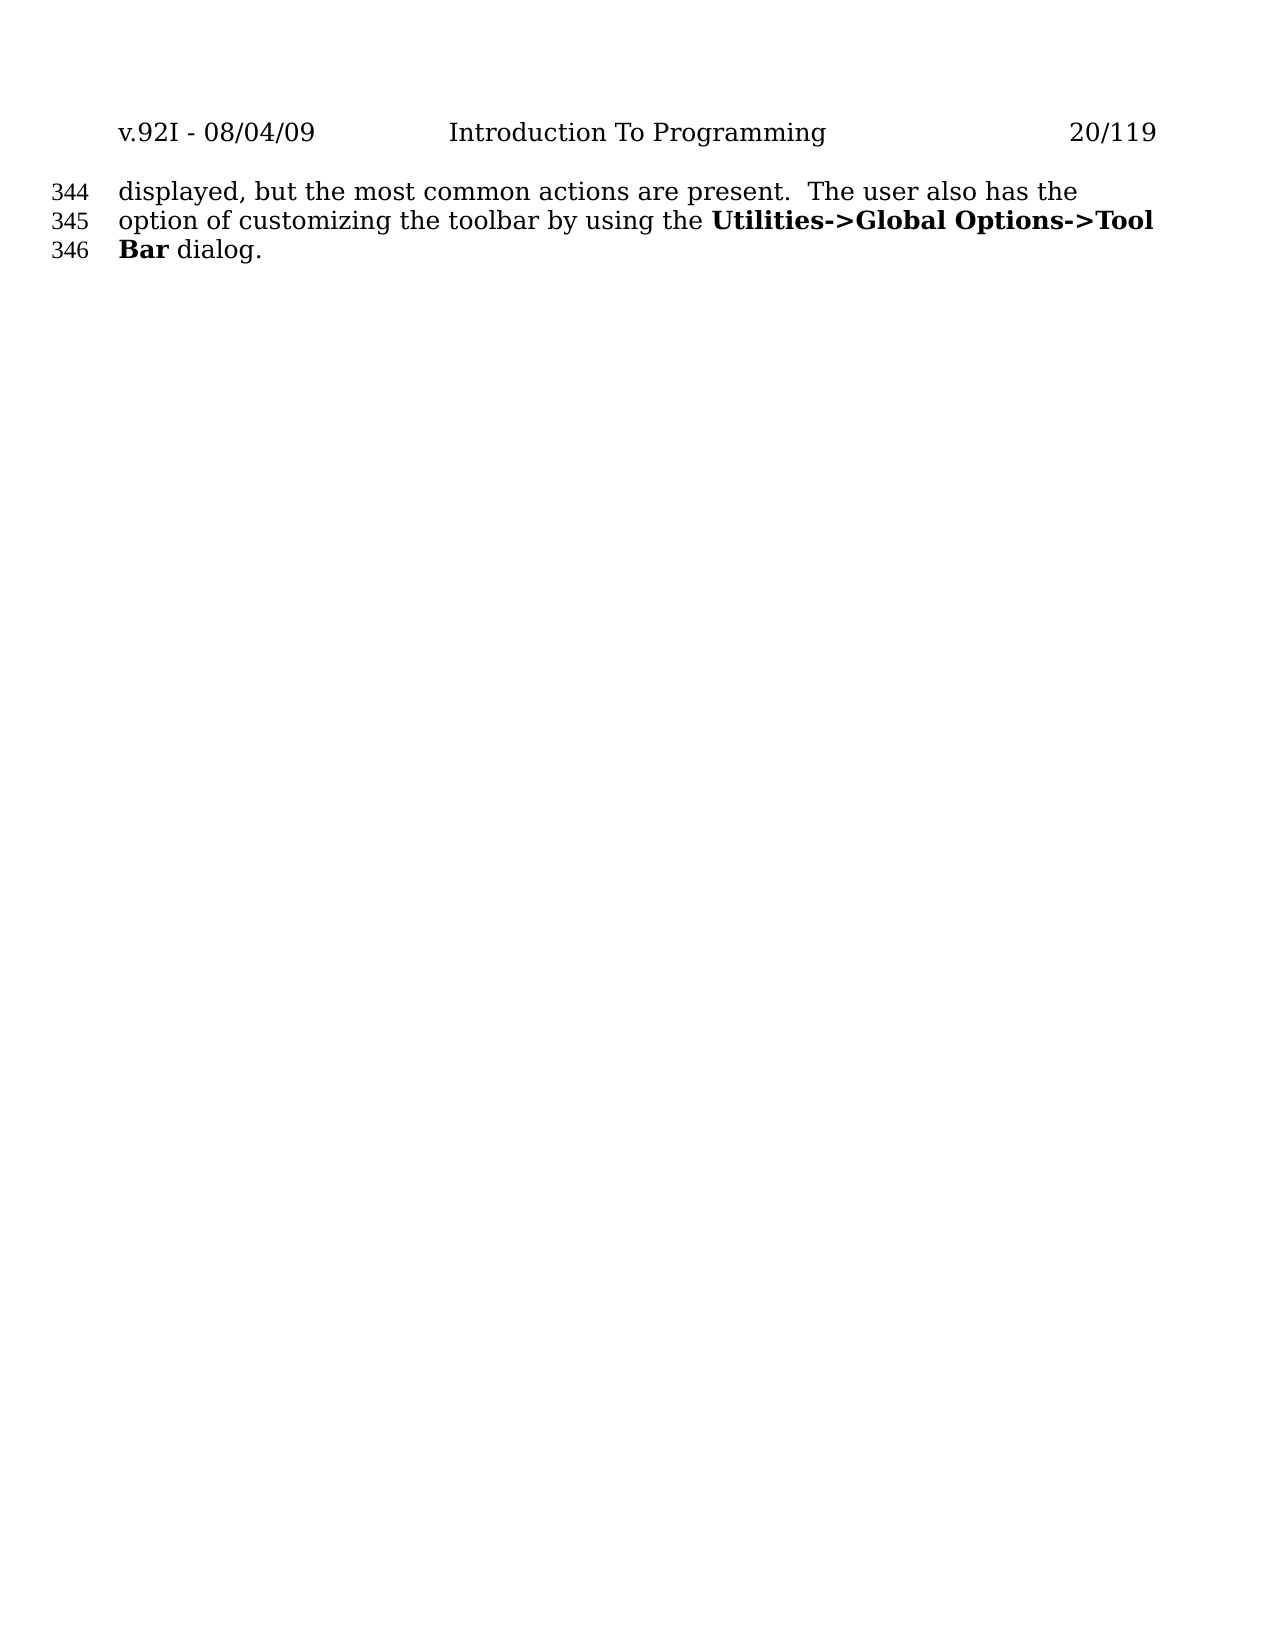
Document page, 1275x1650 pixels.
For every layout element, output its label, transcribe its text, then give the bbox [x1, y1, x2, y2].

text displayed, but the most common actions are present. The user also has the option of customizing the toolbar by using the Utilities->Global Options->Tool Bar dialog. [118, 177, 1157, 265]
